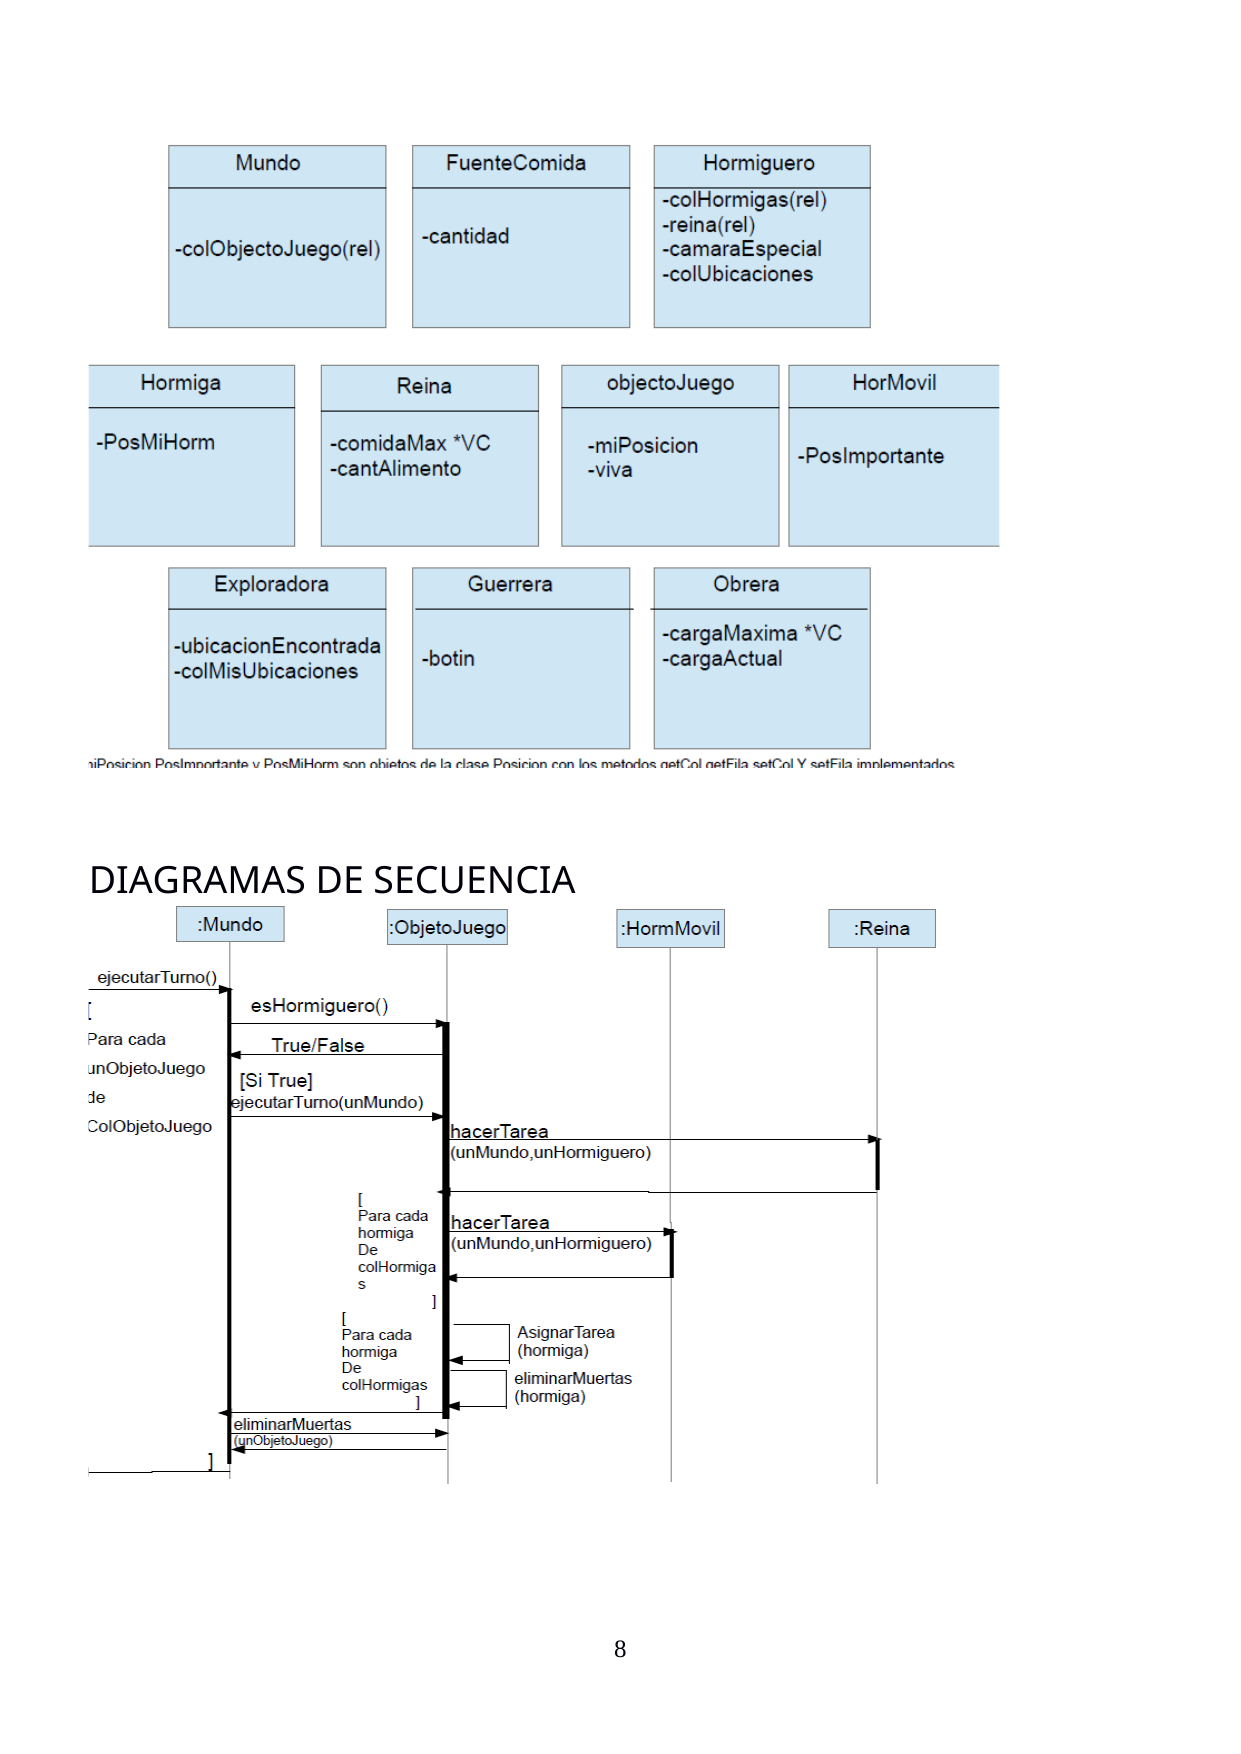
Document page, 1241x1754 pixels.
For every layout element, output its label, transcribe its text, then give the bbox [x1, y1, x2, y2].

text DIAGRAMAS DE SECUENCIA [88, 824, 1152, 904]
picture [88, 904, 937, 1484]
picture [88, 135, 1000, 768]
